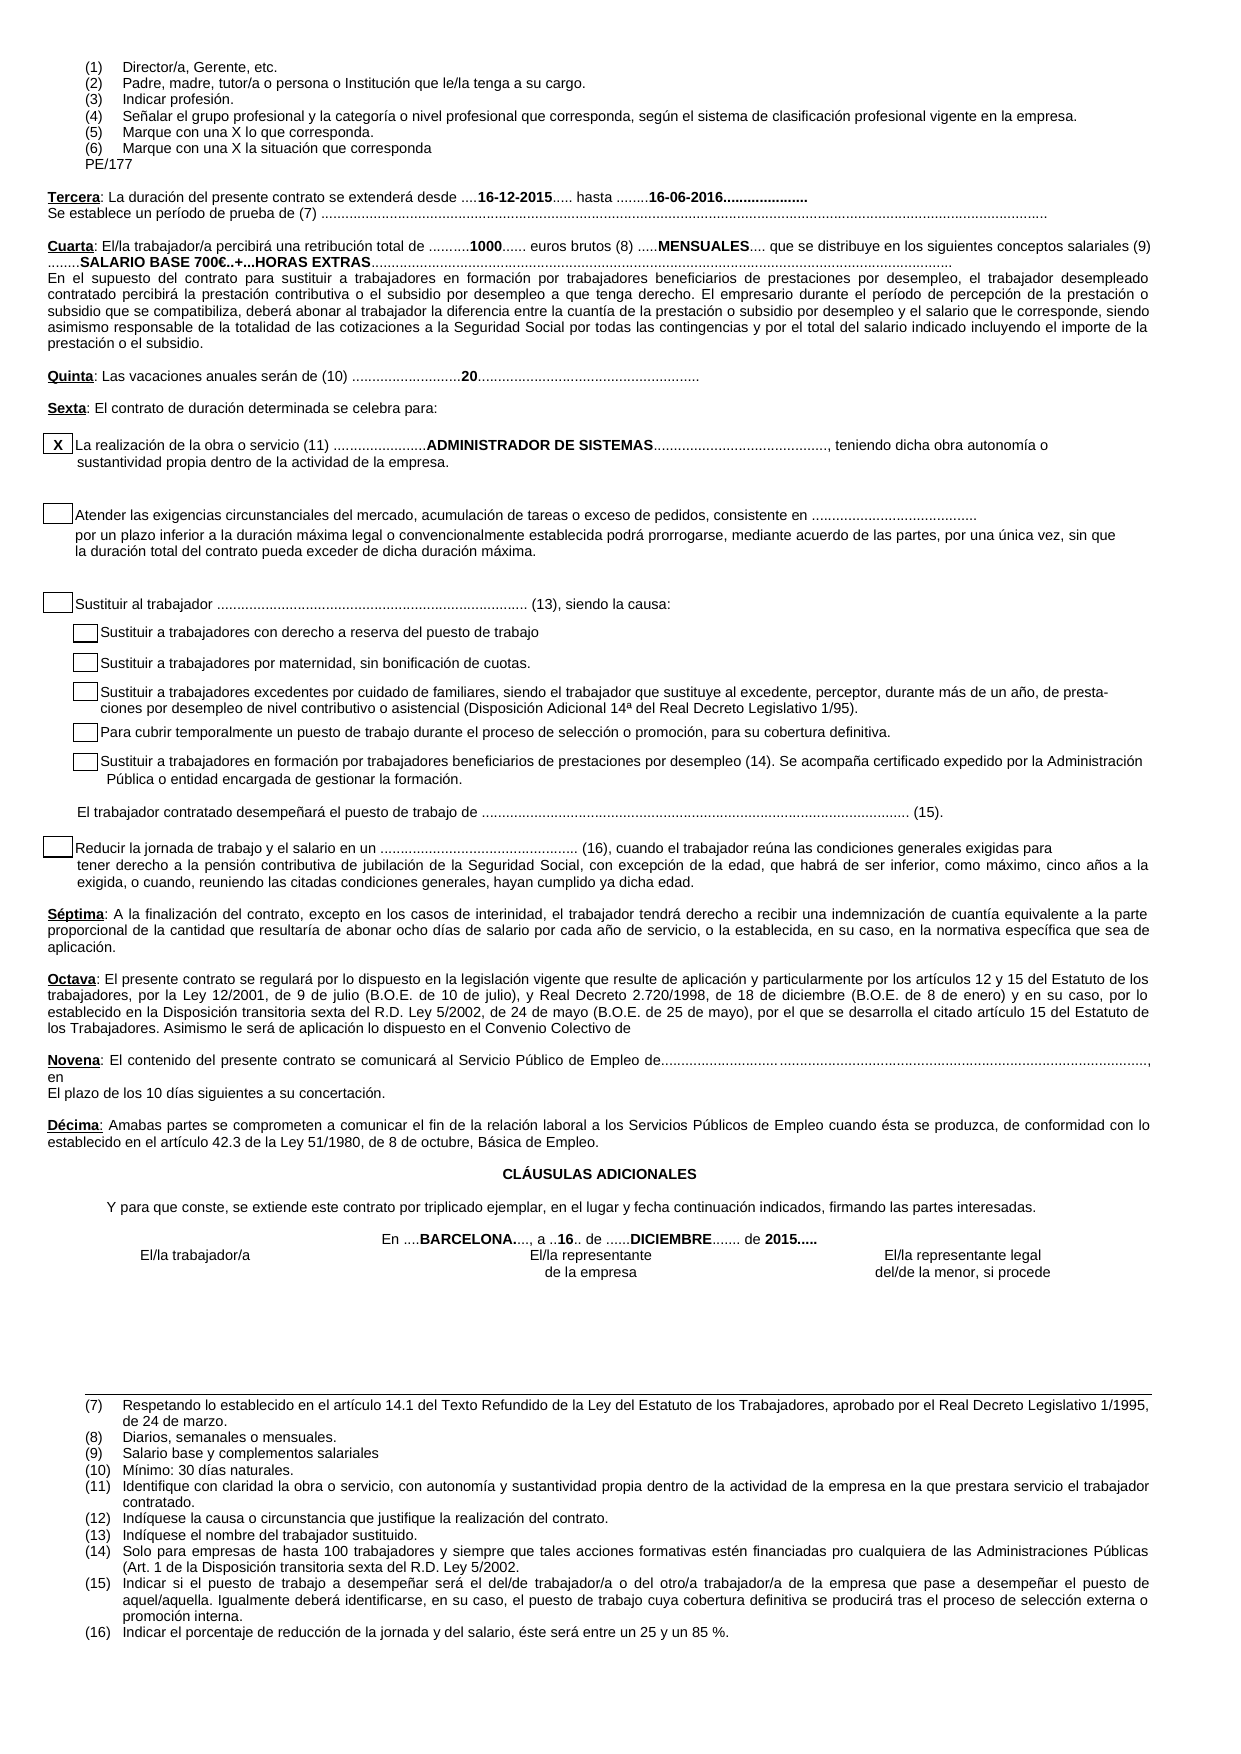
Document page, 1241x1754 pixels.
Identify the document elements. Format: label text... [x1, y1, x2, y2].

table_header Sustituir al trabajador ............................................................................. (13), siendo la causa: [73, 592, 1121, 612]
table_header [44, 837, 72, 856]
text Octava: El presente contrato se regulará por lo dispuesto en la legislación vigente que resulte de aplicación y particularmente por los artículos 12 y 15 del Estatuto de los trabajadores, por la Ley 12/2001, de 9 de julio (B.O.E. de 10 de julio), y Real Decreto 2.720/1998, de 18 de diciembre (B.O.E. de 8 de enero) y en su caso, por lo establecido en la Disposición transitoria sexta del R.D. Ley 5/2002, de 24 de mayo (B.O.E. de 25 de mayo), por el que se desarrolla el citado artículo 15 del Estatuto de los Trabajadores. Asimismo le será de aplicación lo dispuesto en el Convenio Colectivo de [47, 971, 1152, 1036]
text El/la trabajador/a El/la representante El/la representante legal [47, 1247, 1152, 1264]
text El plazo de los 10 días siguientes a su concertación. [47, 1085, 1152, 1101]
list Señalar el grupo profesional y la categoría o nivel profesional que corresponda, según el sistema de clasificación profesional vigente en la empresa. [85, 108, 1152, 124]
text El trabajador contratado desempeñará el puesto de trabajo de .......................................................................................................... (15). [77, 804, 1152, 820]
table_header Atender las exigencias circunstanciales del mercado, acumulación de tareas o exceso de pedidos, consistente en ......................................... [73, 503, 1121, 523]
table_header [44, 593, 72, 612]
list Diarios, semanales o mensuales. [85, 1426, 1152, 1442]
list Marque con una X la situación que corresponda [85, 140, 1152, 157]
table_header X [44, 434, 72, 453]
text Novena: El contenido del presente contrato se comunicará al Servicio Público de Empleo de........................................................................................................................, en [47, 1052, 1152, 1085]
table_header Sustituir a trabajadores con derecho a reserva del puesto de trabajo [98, 624, 1151, 641]
table_cell por un plazo inferior a la duración máxima legal o convencionalmente establecida podrá prorrogarse, mediante acuerdo de las partes, por una única vez, sin que la duración total del contrato pueda exceder de dicha duración máxima. [72, 523, 1121, 559]
table_header [74, 654, 97, 671]
text Quinta: Las vacaciones anuales serán de (10) ...........................20....................................................... [47, 368, 1152, 384]
table_header Sustituir a trabajadores en formación por trabajadores beneficiarios de prestaciones por desempleo (14). Se acompaña certificado expedido por la Administración [98, 753, 1151, 770]
list Director/a, Gerente, etc. [85, 59, 1152, 75]
table_cell ciones por desempleo de nivel contributivo o asistencial (Disposición Adicional 14ª del Real Decreto Legislativo 1/95). [97, 700, 1151, 723]
list Indicar el porcentaje de reducción de la jornada y del salario, éste será entre un 25 y un 85 %. [85, 1621, 1152, 1641]
text Séptima: A la finalización del contrato, excepto en los casos de interinidad, el trabajador tendrá derecho a recibir una indemnización de cuantía equivalente a la parte proporcional de la cantidad que resultaría de abonar ocho días de salario por cada año de servicio, o la establecida, en su caso, en la normativa específica que sea de aplicación. [47, 906, 1152, 955]
table_header [44, 504, 72, 523]
table_header Reducir la jornada de trabajo y el salario en un ................................................. (16), cuando el trabajador reúna las condiciones generales exigidas para [73, 836, 1121, 856]
text Sexta: El contrato de duración determinada se celebra para: [47, 400, 1152, 417]
text En ....BARCELONA...., a ..16.. de ......DICIEMBRE....... de 2015..... [47, 1231, 1152, 1247]
table_cell [74, 724, 97, 741]
list Indíquese el nombre del trabajador sustituido. [85, 1524, 1152, 1540]
text Y para que conste, se extiende este contrato por triplicado ejemplar, en el lugar y fecha continuación indicados, firmando las partes interesadas. [47, 1199, 1152, 1215]
text Décima: Amabas partes se comprometen a comunicar el fin de la relación laboral a los Servicios Públicos de Empleo cuando ésta se produzca, de conformidad con lo establecido en el artículo 42.3 de la Ley 51/1980, de 8 de octubre, Básica de Empleo. [47, 1117, 1152, 1150]
table_header [74, 625, 97, 641]
list Solo para empresas de hasta 100 trabajadores y siempre que tales acciones formativas estén financiadas pro cualquiera de las Administraciones Públicas (Art. 1 de la Disposición transitoria sexta del R.D. Ley 5/2002. [85, 1540, 1152, 1572]
list Indicar si el puesto de trabajo a desempeñar será el del/de trabajador/a o del otro/a trabajador/a de la empresa que pase a desempeñar el puesto de aquel/aquella. Igualmente deberá identificarse, en su caso, el puesto de trabajo cuya cobertura definitiva se producirá tras el proceso de selección externa o promoción interna. [85, 1572, 1152, 1621]
text Tercera: La duración del presente contrato se extenderá desde ....16-12-2015..... hasta ........16-06-2016..................... [47, 189, 1152, 205]
list Salario base y complementos salariales [85, 1442, 1152, 1459]
list Identifique con claridad la obra o servicio, con autonomía y sustantividad propia dentro de la actividad de la empresa en la que prestara servicio el trabajador contratado. [85, 1475, 1152, 1507]
subtitle CLÁUSULAS ADICIONALES [47, 1166, 1152, 1182]
list Padre, madre, tutor/a o persona o Institución que le/la tenga a su cargo. [85, 75, 1152, 92]
text PE/177 [85, 157, 1152, 173]
table_cell [44, 524, 72, 559]
text de la empresa del/de la menor, si procede [47, 1264, 1152, 1280]
table_cell [74, 701, 97, 723]
table_cell Para cubrir temporalmente un puesto de trabajo durante el proceso de selección o promoción, para su cobertura definitiva. [98, 723, 1151, 741]
list Mínimo: 30 días naturales. [85, 1459, 1152, 1475]
text Se establece un período de prueba de (7) .................................................................................................................................................................................... [47, 205, 1152, 222]
text sustantividad propia dentro de la actividad de la empresa. [77, 454, 1152, 470]
table_header Sustituir a trabajadores excedentes por cuidado de familiares, siendo el trabajador que sustituye al excedente, perceptor, durante más de un año, de presta- [98, 682, 1151, 700]
table_header [74, 683, 97, 700]
table_header Sustituir a trabajadores por maternidad, sin bonificación de cuotas. [98, 653, 1151, 671]
text Cuarta: El/la trabajador/a percibirá una retribución total de ..........1000...... euros brutos (8) .....MENSUALES.... que se distribuye en los siguientes conceptos salariales (9) ........SALARIO BASE 700€..+...HORAS EXTRAS................................................................................................................................................ [47, 238, 1152, 270]
list Marque con una X lo que corresponda. [85, 124, 1152, 140]
list Respetando lo establecido en el artículo 14.1 del Texto Refundido de la Ley del Estatuto de los Trabajadores, aprobado por el Real Decreto Legislativo 1/1995, de 24 de marzo. [85, 1395, 1152, 1426]
text Pública o entidad encargada de gestionar la formación. [106, 771, 1152, 787]
text tener derecho a la pensión contributiva de jubilación de la Seguridad Social, con excepción de la edad, que habrá de ser inferior, como máximo, cinco años a la exigida, o cuando, reuniendo las citadas condiciones generales, hayan cumplido ya dicha edad. [77, 857, 1152, 890]
table_header La realización de la obra o servicio (11) .......................ADMINISTRADOR DE SISTEMAS..........................................., teniendo dicha obra autonomía o [73, 433, 1121, 453]
table_header [74, 754, 97, 770]
list Indicar profesión. [85, 92, 1152, 108]
list Indíquese la causa o circunstancia que justifique la realización del contrato. [85, 1507, 1152, 1524]
text En el supuesto del contrato para sustituir a trabajadores en formación por trabajadores beneficiarios de prestaciones por desempleo, el trabajador desempleado contratado percibirá la prestación contributiva o el subsidio por desempleo a que tenga derecho. El empresario durante el período de percepción de la prestación o subsidio que se compatibiliza, deberá abonar al trabajador la diferencia entre la cuantía de la prestación o subsidio por desempleo y el salario que le corresponde, siendo asimismo responsable de la totalidad de las cotizaciones a la Seguridad Social por todas las contingencias y por el total del salario indicado incluyendo el importe de la prestación o el subsidio. [47, 270, 1152, 352]
